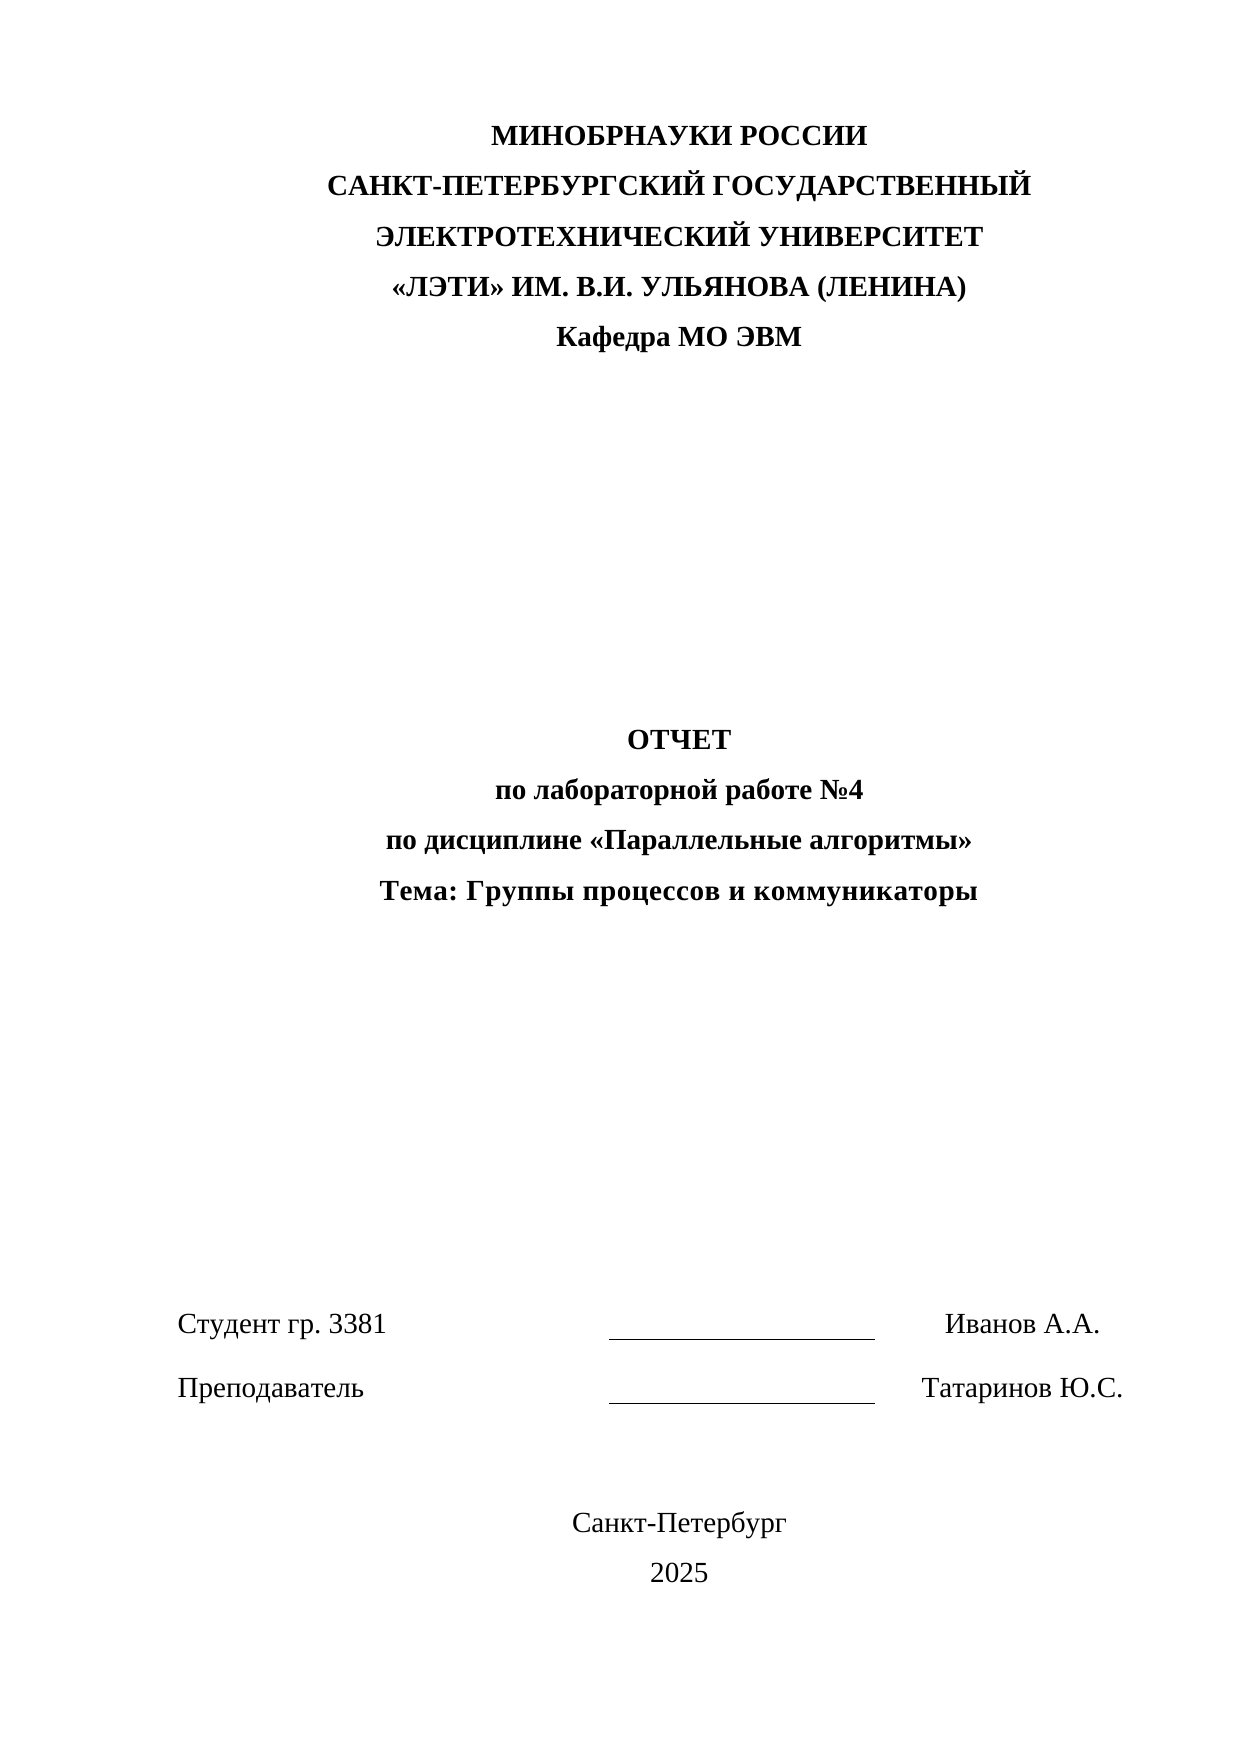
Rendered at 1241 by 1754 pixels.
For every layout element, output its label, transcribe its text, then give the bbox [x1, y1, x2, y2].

table_header [609, 1275, 875, 1339]
text Санкт-Петербург [177, 1505, 1181, 1538]
text МИНОБРНАУКИ РОССИИ [177, 118, 1181, 152]
text по лабораторной работе №4 [177, 772, 1181, 806]
table_cell [609, 1340, 875, 1403]
table_cell Преподаватель [166, 1339, 609, 1403]
text по дисциплине «Параллельные алгоритмы» [177, 822, 1181, 856]
text отчет [177, 722, 1181, 755]
text «ЛЭТИ» им. В.И. Ульянова (Ленина) [177, 269, 1181, 303]
text 2025 [177, 1555, 1181, 1589]
text электротехнический университет [177, 219, 1181, 252]
text Санкт-Петербургский государственный [177, 168, 1181, 202]
table_header Студент гр. 3381 [166, 1275, 609, 1339]
table_header Иванов А.А. [875, 1275, 1170, 1339]
table_cell Татаринов Ю.С. [875, 1339, 1170, 1403]
text Кафедра МО ЭВМ [177, 319, 1181, 353]
text Тема: Группы процессов и коммуникаторы [177, 873, 1181, 906]
